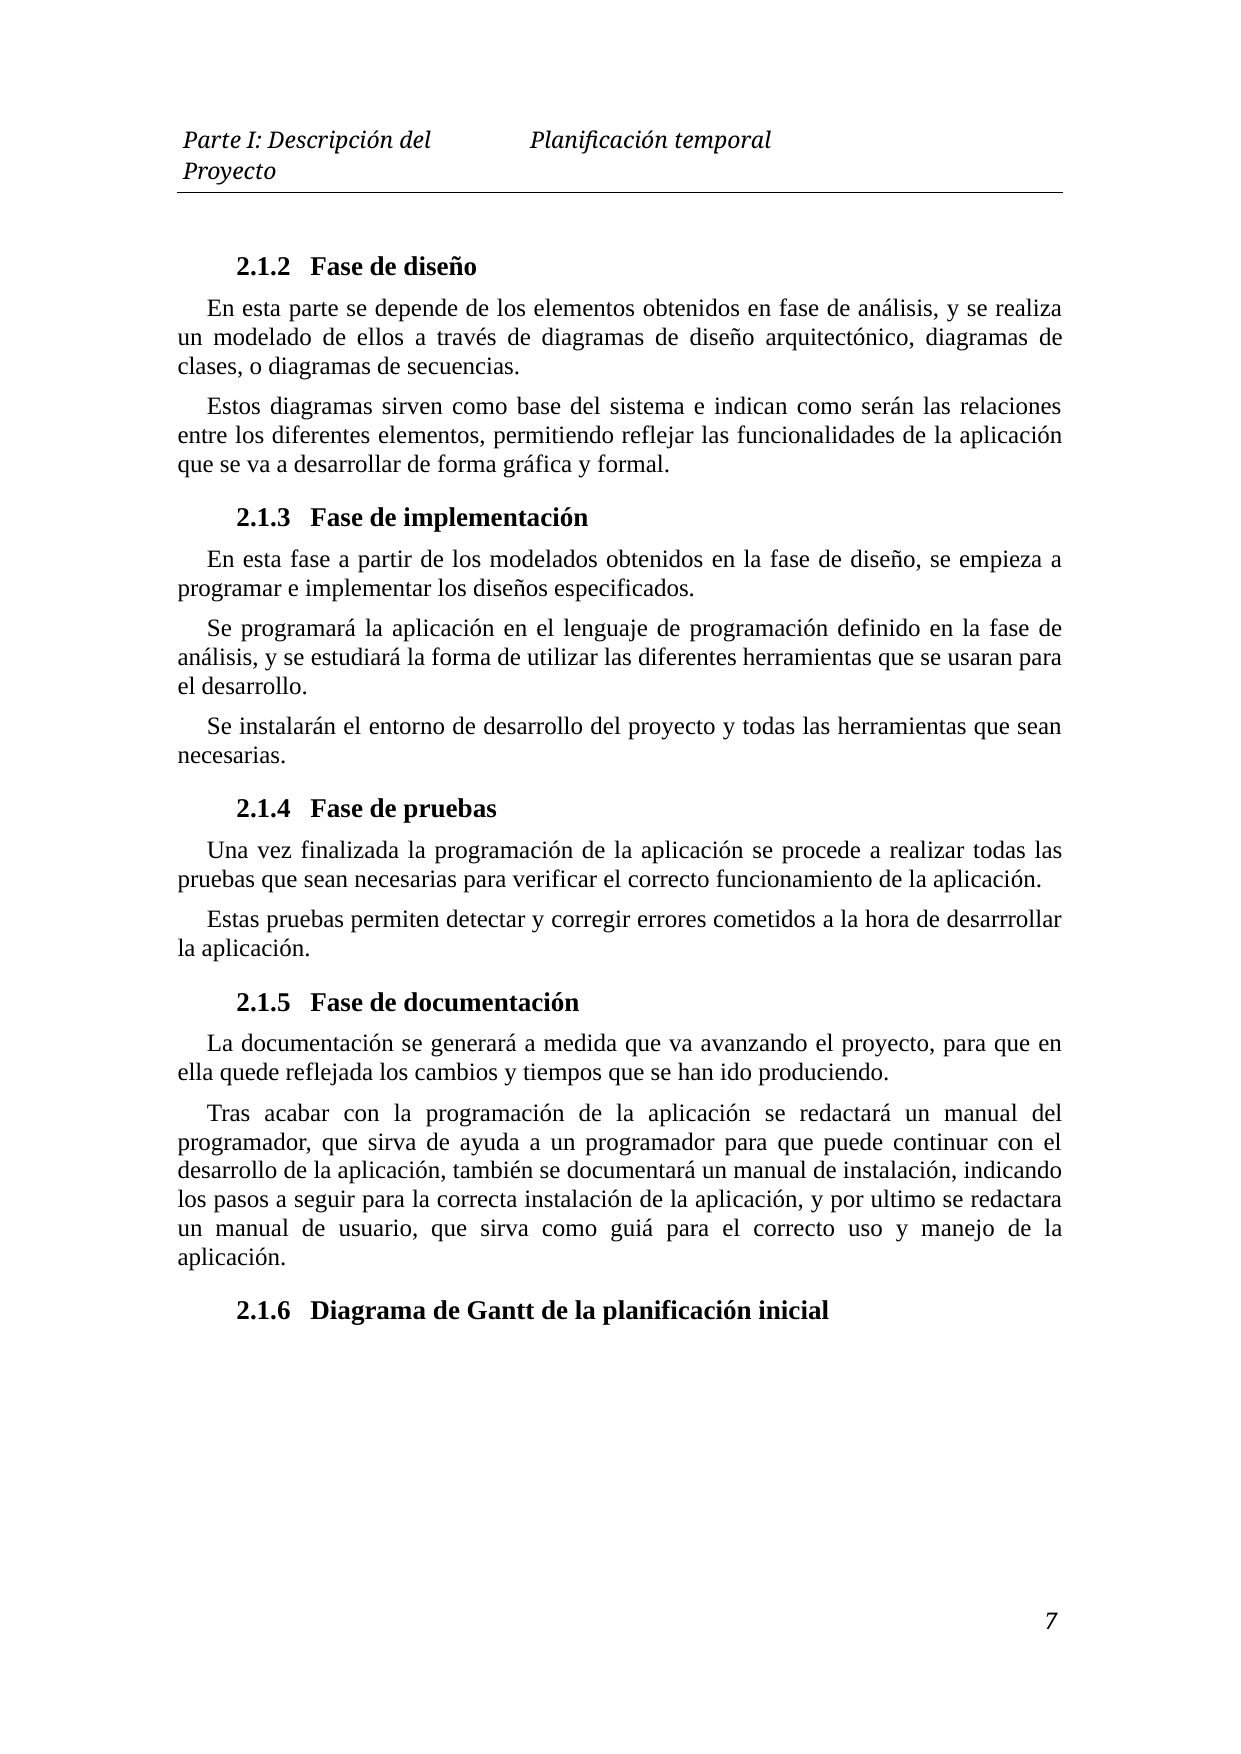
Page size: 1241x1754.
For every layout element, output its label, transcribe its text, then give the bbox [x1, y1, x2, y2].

subtitle Fase de implementación [236, 501, 1004, 532]
text Se programará la aplicación en el lenguaje de programación definido en la fase de análisis, y se estudiará la forma de utilizar las diferentes herramientas que se usaran para el desarrollo. [177, 613, 1063, 699]
subtitle Fase de documentación [236, 986, 1004, 1017]
text Una vez finalizada la programación de la aplicación se procede a realizar todas las pruebas que sean necesarias para verificar el correcto funcionamiento de la aplicación. [177, 835, 1063, 893]
text Estas pruebas permiten detectar y corregir errores cometidos a la hora de desarrrollar la aplicación. [177, 904, 1063, 962]
subtitle Fase de pruebas [236, 792, 1004, 823]
text En esta fase a partir de los modelados obtenidos en la fase de diseño, se empieza a programar e implementar los diseños especificados. [177, 544, 1063, 602]
text En esta parte se depende de los elementos obtenidos en fase de análisis, y se realiza un modelado de ellos a través de diagramas de diseño arquitectónico, diagramas de clases, o diagramas de secuencias. [177, 293, 1063, 379]
subtitle Fase de diseño [236, 250, 1004, 282]
text La documentación se generará a medida que va avanzando el proyecto, para que en ella quede reflejada los cambios y tiempos que se han ido produciendo. [177, 1028, 1063, 1086]
subtitle Diagrama de Gantt de la planificación inicial [236, 1294, 1004, 1325]
text Estos diagramas sirven como base del sistema e indican como serán las relaciones entre los diferentes elementos, permitiendo reflejar las funcionalidades de la aplicación que se va a desarrollar de forma gráfica y formal. [177, 391, 1063, 478]
text Se instalarán el entorno de desarrollo del proyecto y todas las herramientas que sean necesarias. [177, 711, 1063, 769]
text Tras acabar con la programación de la aplicación se redactará un manual del programador, que sirva de ayuda a un programador para que puede continuar con el desarrollo de la aplicación, también se documentará un manual de instalación, indicando los pasos a seguir para la correcta instalación de la aplicación, y por ultimo se redactara un manual de usuario, que sirva como guiá para el correcto uso y manejo de la aplicación. [177, 1098, 1063, 1270]
